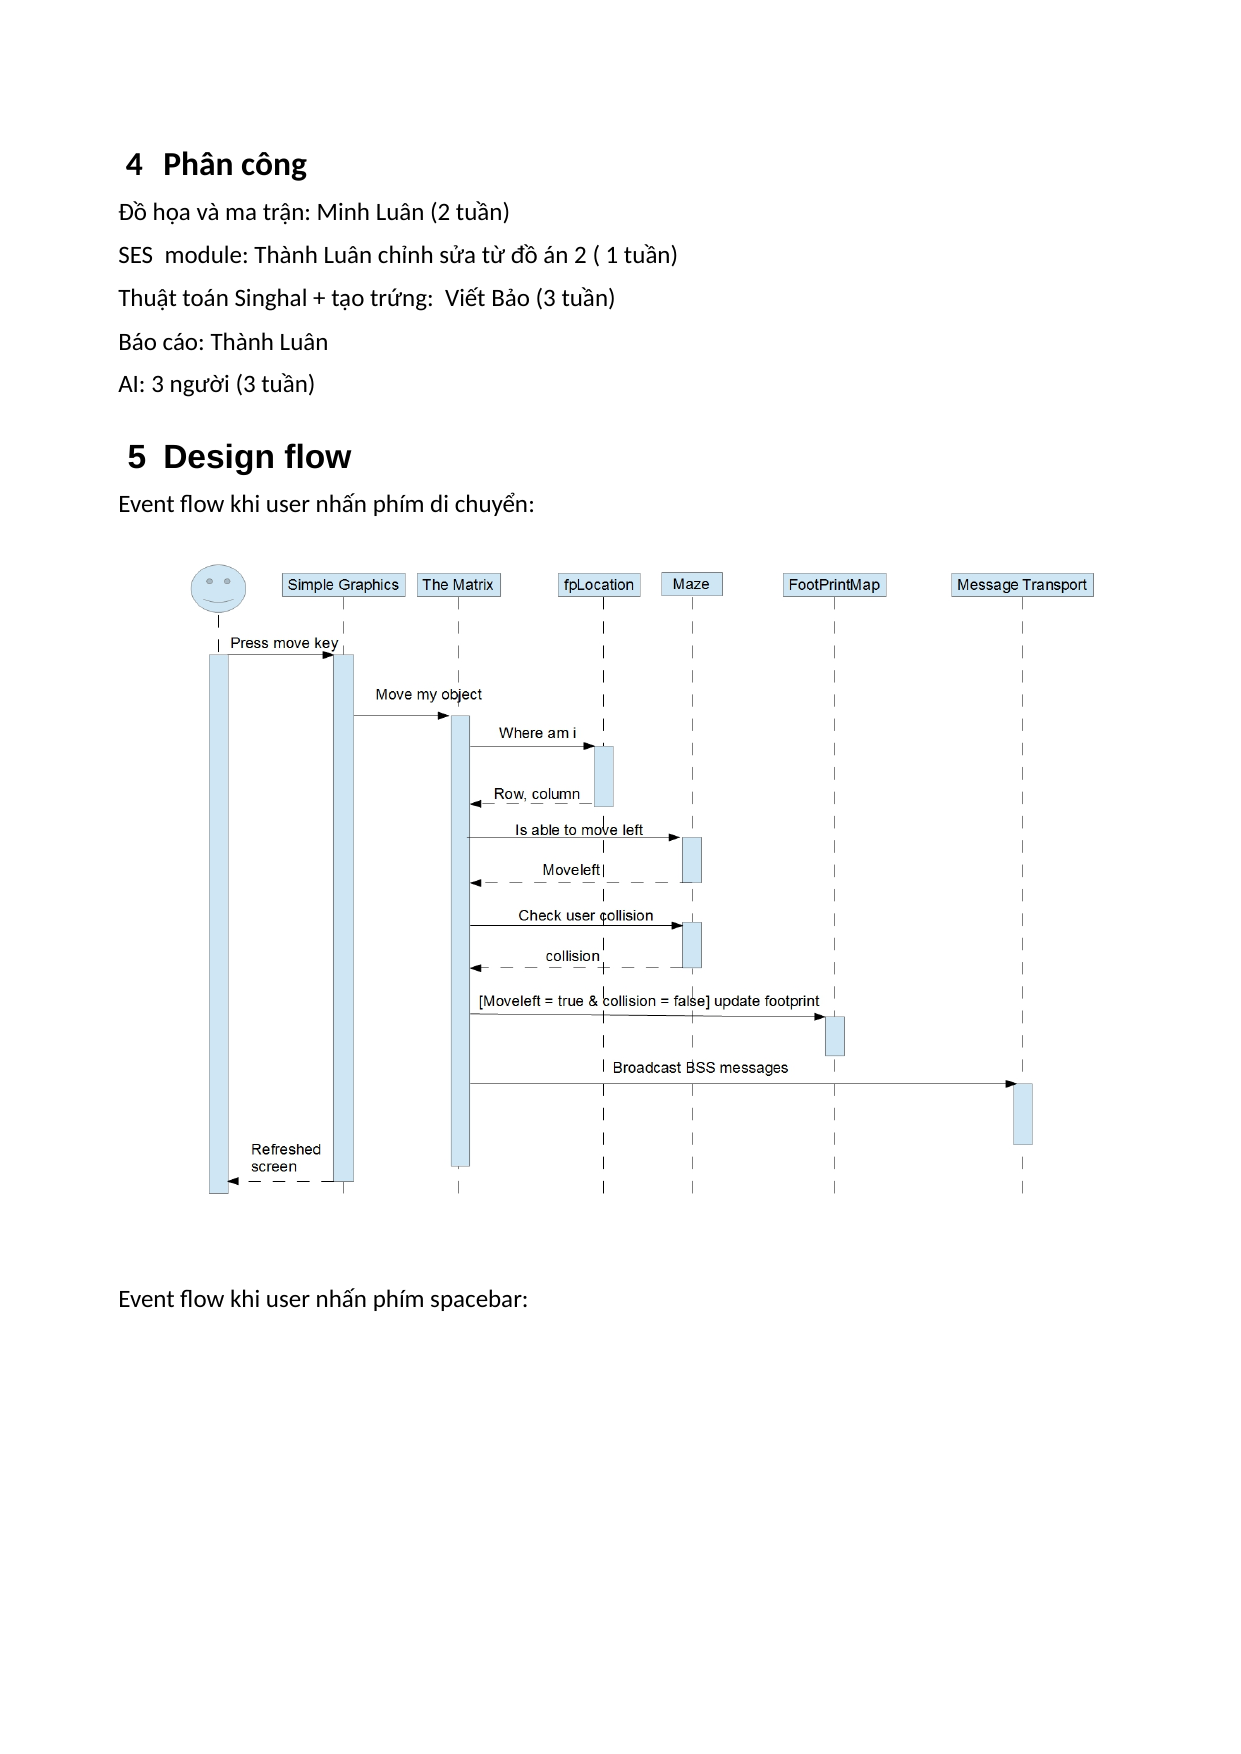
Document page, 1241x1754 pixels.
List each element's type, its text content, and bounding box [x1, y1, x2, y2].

text Event flow khi user nhấn phím di chuyển: [118, 488, 1122, 518]
text Thuật toán Singhal + tạo trứng: Viết Bảo (3 tuần) [118, 283, 1122, 313]
text Đồ họa và ma trận: Minh Luân (2 tuần) [118, 197, 1122, 227]
text SES module: Thành Luân chỉnh sửa từ đồ án 2 ( 1 tuần) [118, 239, 1122, 270]
subtitle Design flow [118, 437, 1122, 475]
text AI: 3 người (3 tuần) [118, 369, 1122, 399]
picture [118, 530, 1122, 1241]
text Event flow khi user nhấn phím spacebar: [118, 1283, 1122, 1314]
text Báo cáo: Thành Luân [118, 326, 1122, 356]
subtitle Phân công [118, 143, 1122, 184]
